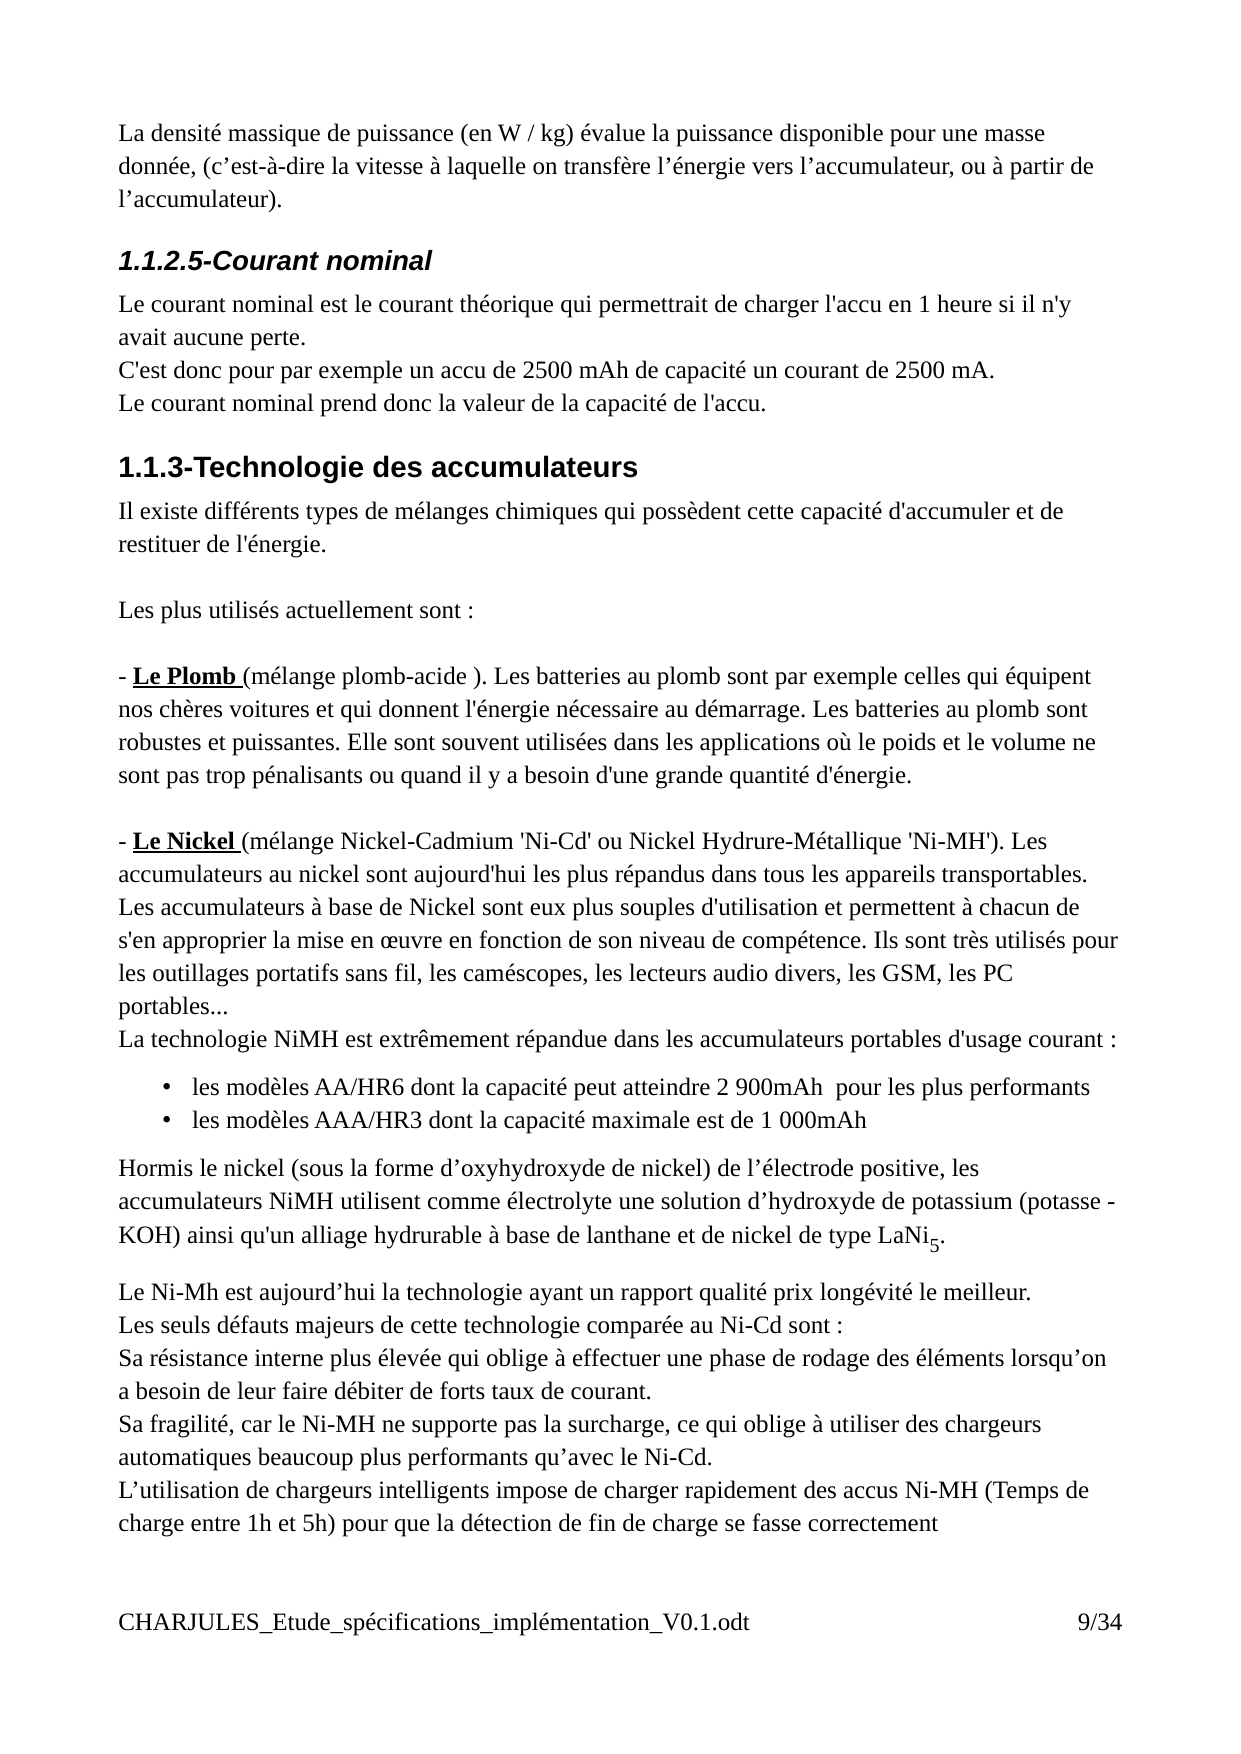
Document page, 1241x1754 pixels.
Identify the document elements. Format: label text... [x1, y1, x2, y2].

text Le courant nominal est le courant théorique qui permettrait de charger l'accu en 1 heure si il n'y avait aucune perte. C'est donc pour par exemple un accu de 2500 mAh de capacité un courant de 2500 mA. Le courant nominal prend donc la valeur de la capacité de l'accu. [118, 289, 1122, 416]
list les modèles AA/HR6 dont la capacité peut atteindre 2 900mAh pour les plus performants [162, 1072, 1122, 1101]
text Le Ni-Mh est aujourd’hui la technologie ayant un rapport qualité prix longévité le meilleur. Les seuls défauts majeurs de cette technologie comparée au Ni-Cd sont : Sa résistance interne plus élevée qui oblige à effectuer une phase de rodage des éléments lorsqu’on a besoin de leur faire débiter de forts taux de courant. Sa fragilité, car le Ni-MH ne supporte pas la surcharge, ce qui oblige à utiliser des chargeurs automatiques beaucoup plus performants qu’avec le Ni-Cd. L’utilisation de chargeurs intelligents impose de charger rapidement des accus Ni-MH (Temps de charge entre 1h et 5h) pour que la détection de fin de charge se fasse correctement [118, 1277, 1122, 1570]
text Hormis le nickel (sous la forme d’oxyhydroxyde de nickel) de l’électrode positive, les accumulateurs NiMH utilisent comme électrolyte une solution d’hydroxyde de potassium (potasse - KOH) ainsi qu'un alliage hydrurable à base de lanthane et de nickel de type LaNi5. [118, 1153, 1122, 1257]
subtitle 1.1.2.5-Courant nominal [118, 244, 1122, 276]
list les modèles AAA/HR3 dont la capacité maximale est de 1 000mAh [162, 1105, 1122, 1134]
text La densité massique de puissance (en W / kg) évalue la puissance disponible pour une masse donnée, (c’est-à-dire la vitesse à laquelle on transfère l’énergie vers l’accumulateur, ou à partir de l’accumulateur). [118, 118, 1122, 213]
text Il existe différents types de mélanges chimiques qui possèdent cette capacité d'accumuler et de restituer de l'énergie. Les plus utilisés actuellement sont : - Le Plomb (mélange plomb-acide ). Les batteries au plomb sont par exemple celles qui équipent nos chères voitures et qui donnent l'énergie nécessaire au démarrage. Les batteries au plomb sont robustes et puissantes. Elle sont souvent utilisées dans les applications où le poids et le volume ne sont pas trop pénalisants ou quand il y a besoin d'une grande quantité d'énergie. - Le Nickel (mélange Nickel-Cadmium 'Ni-Cd' ou Nickel Hydrure-Métallique 'Ni-MH'). Les accumulateurs au nickel sont aujourd'hui les plus répandus dans tous les appareils transportables. Les accumulateurs à base de Nickel sont eux plus souples d'utilisation et permettent à chacun de s'en approprier la mise en œuvre en fonction de son niveau de compétence. Ils sont très utilisés pour les outillages portatifs sans fil, les caméscopes, les lecteurs audio divers, les GSM, les PC portables... La technologie NiMH est extrêmement répandue dans les accumulateurs portables d'usage courant : [118, 496, 1122, 1053]
subtitle 1.1.3-Technologie des accumulateurs [118, 450, 1122, 484]
